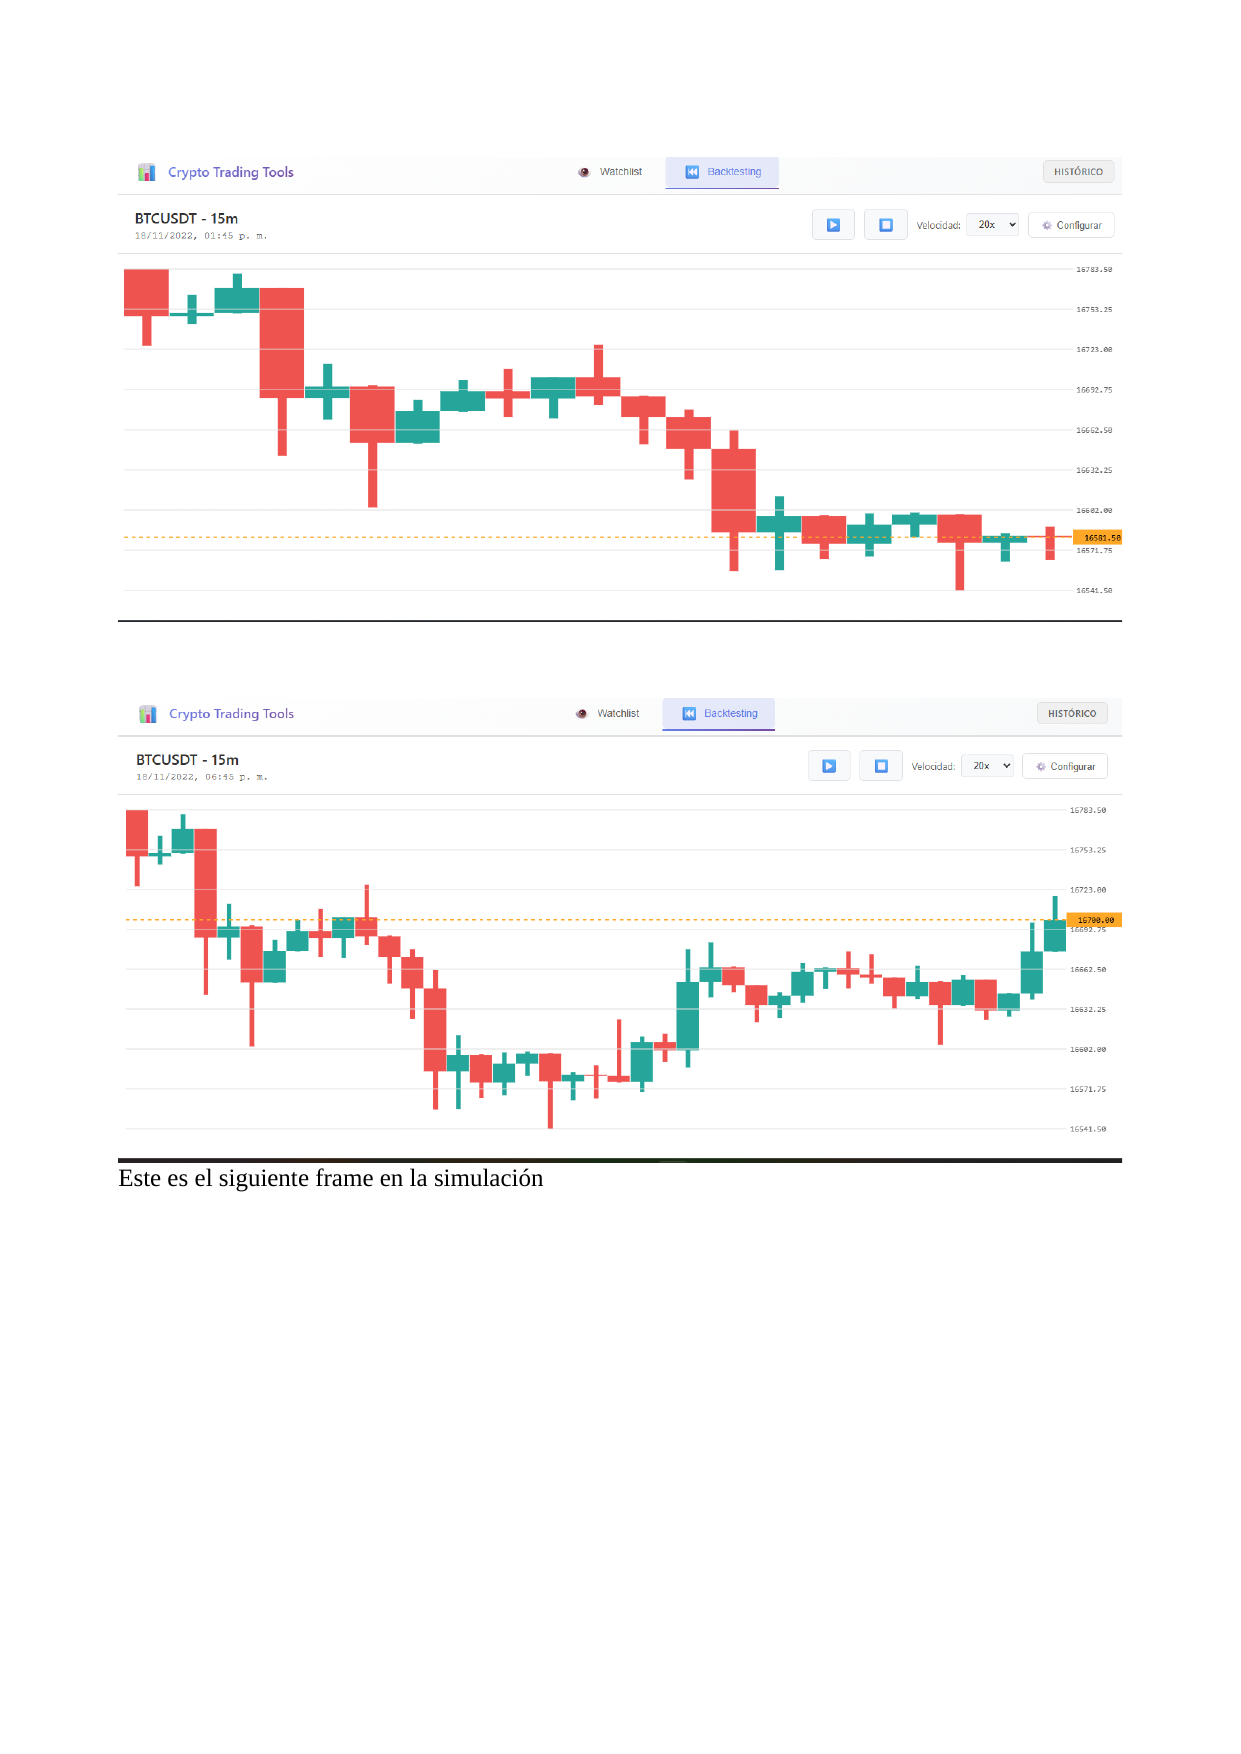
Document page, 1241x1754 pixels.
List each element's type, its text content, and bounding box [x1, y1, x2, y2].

text [118, 679, 1122, 698]
text Este es el siguiente frame en la simulación [118, 1163, 1122, 1191]
picture [118, 157, 1123, 622]
picture [118, 698, 1123, 1163]
